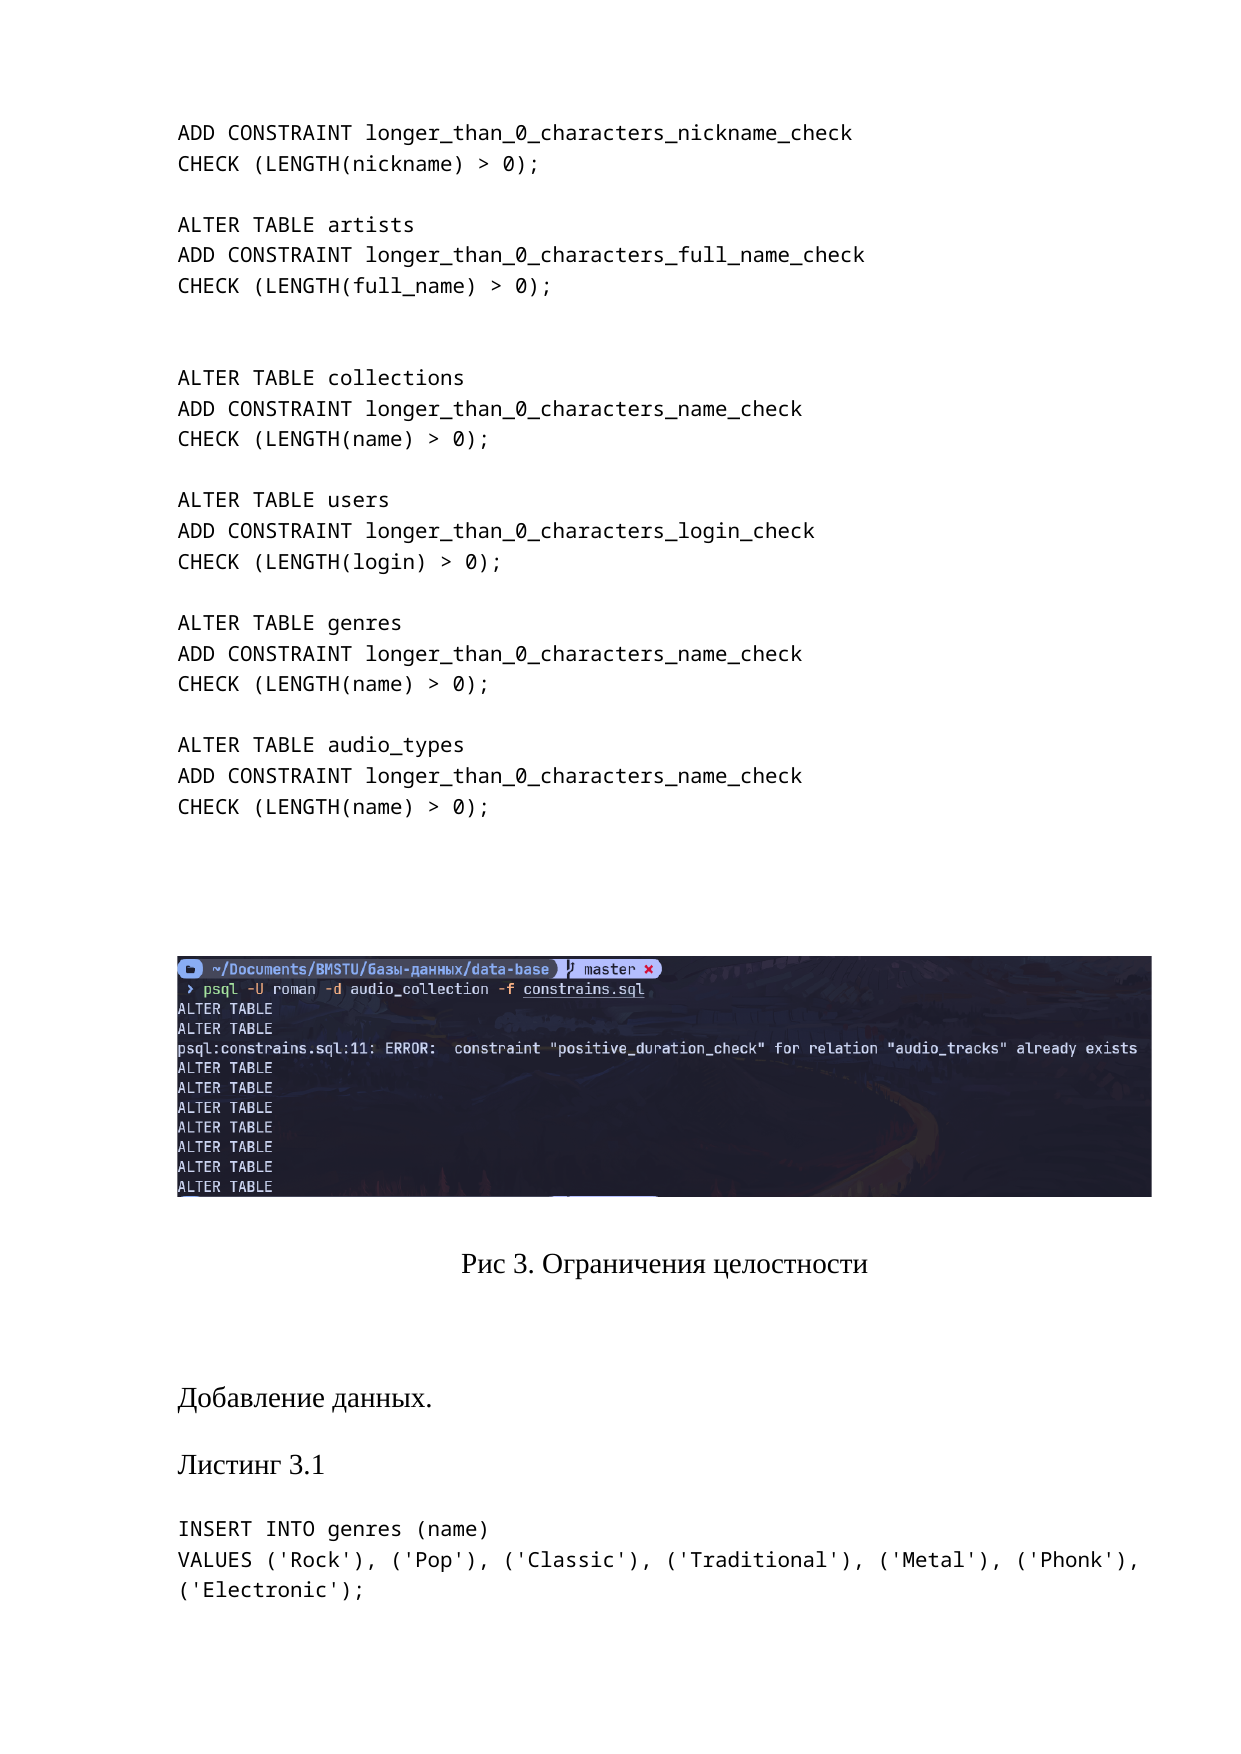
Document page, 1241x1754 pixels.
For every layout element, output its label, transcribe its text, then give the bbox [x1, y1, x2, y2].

text Рис 3. Ограничения целостности [177, 1197, 1152, 1280]
text CHECK (LENGTH(login) > 0); [177, 547, 1152, 575]
text ALTER TABLE audio_types [177, 731, 1152, 759]
text CHECK (LENGTH(nickname) > 0); [177, 149, 1152, 177]
text ADD CONSTRAINT longer_than_0_characters_full_name_check [177, 241, 1152, 269]
text ADD CONSTRAINT longer_than_0_characters_name_check [177, 639, 1152, 667]
text INSERT INTO genres (name) [177, 1514, 1152, 1543]
text ADD CONSTRAINT longer_than_0_characters_nickname_check [177, 118, 1152, 147]
text CHECK (LENGTH(name) > 0); [177, 669, 1152, 698]
text Добавление данных. [177, 1380, 1152, 1414]
text VALUES ('Rock'), ('Pop'), ('Classic'), ('Traditional'), ('Metal'), ('Phonk'), ('Electronic'); [177, 1545, 1152, 1604]
text ALTER TABLE collections [177, 363, 1152, 392]
text ALTER TABLE users [177, 486, 1152, 514]
text ALTER TABLE genres [177, 608, 1152, 637]
text ALTER TABLE artists [177, 210, 1152, 238]
text Листинг 3.1 [177, 1447, 1152, 1481]
picture [177, 956, 1152, 1197]
text CHECK (LENGTH(name) > 0); [177, 424, 1152, 453]
text CHECK (LENGTH(full_name) > 0); [177, 271, 1152, 300]
text CHECK (LENGTH(name) > 0); [177, 792, 1152, 820]
text ADD CONSTRAINT longer_than_0_characters_login_check [177, 516, 1152, 545]
text ADD CONSTRAINT longer_than_0_characters_name_check [177, 761, 1152, 790]
text ADD CONSTRAINT longer_than_0_characters_name_check [177, 394, 1152, 422]
